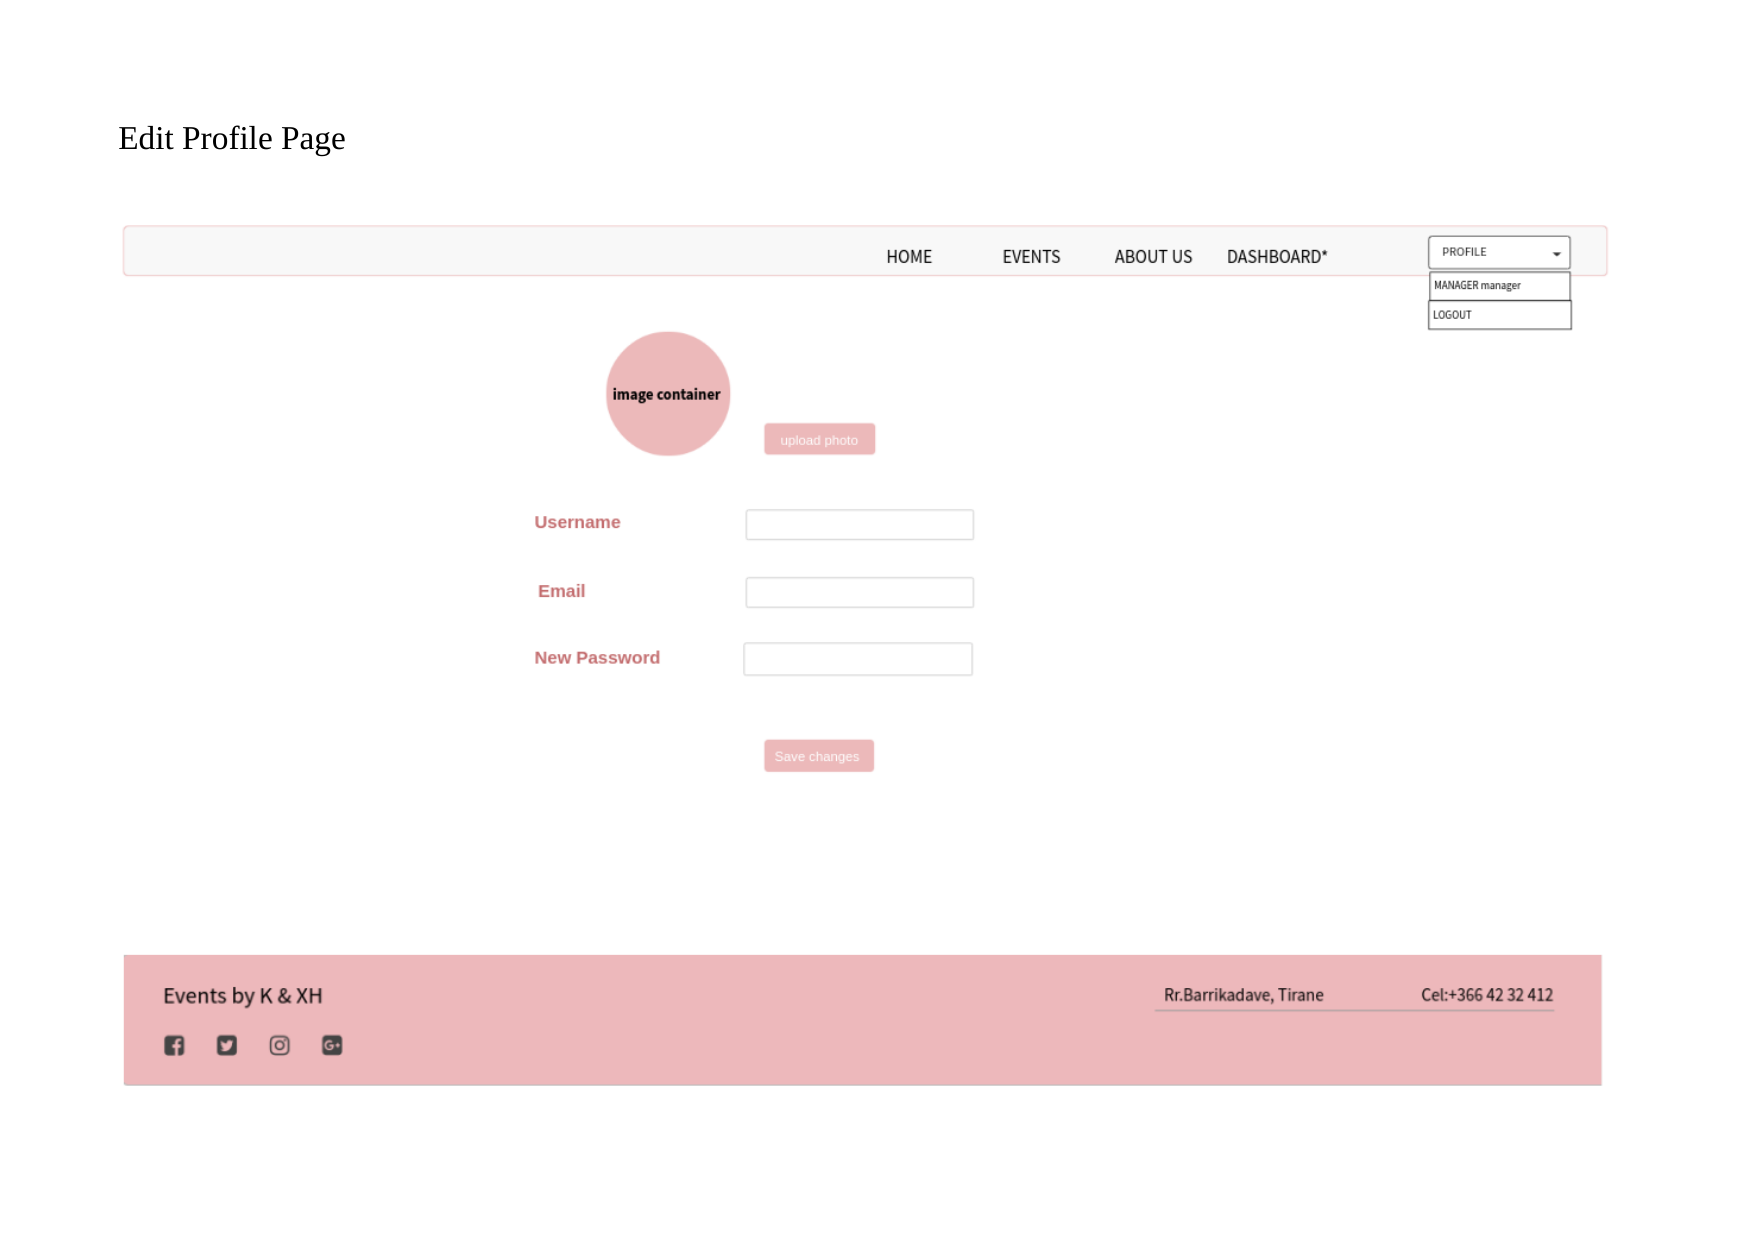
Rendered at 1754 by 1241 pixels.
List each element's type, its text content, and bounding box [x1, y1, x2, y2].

picture [118, 225, 1636, 1106]
text Edit Profile Page [118, 118, 1636, 156]
